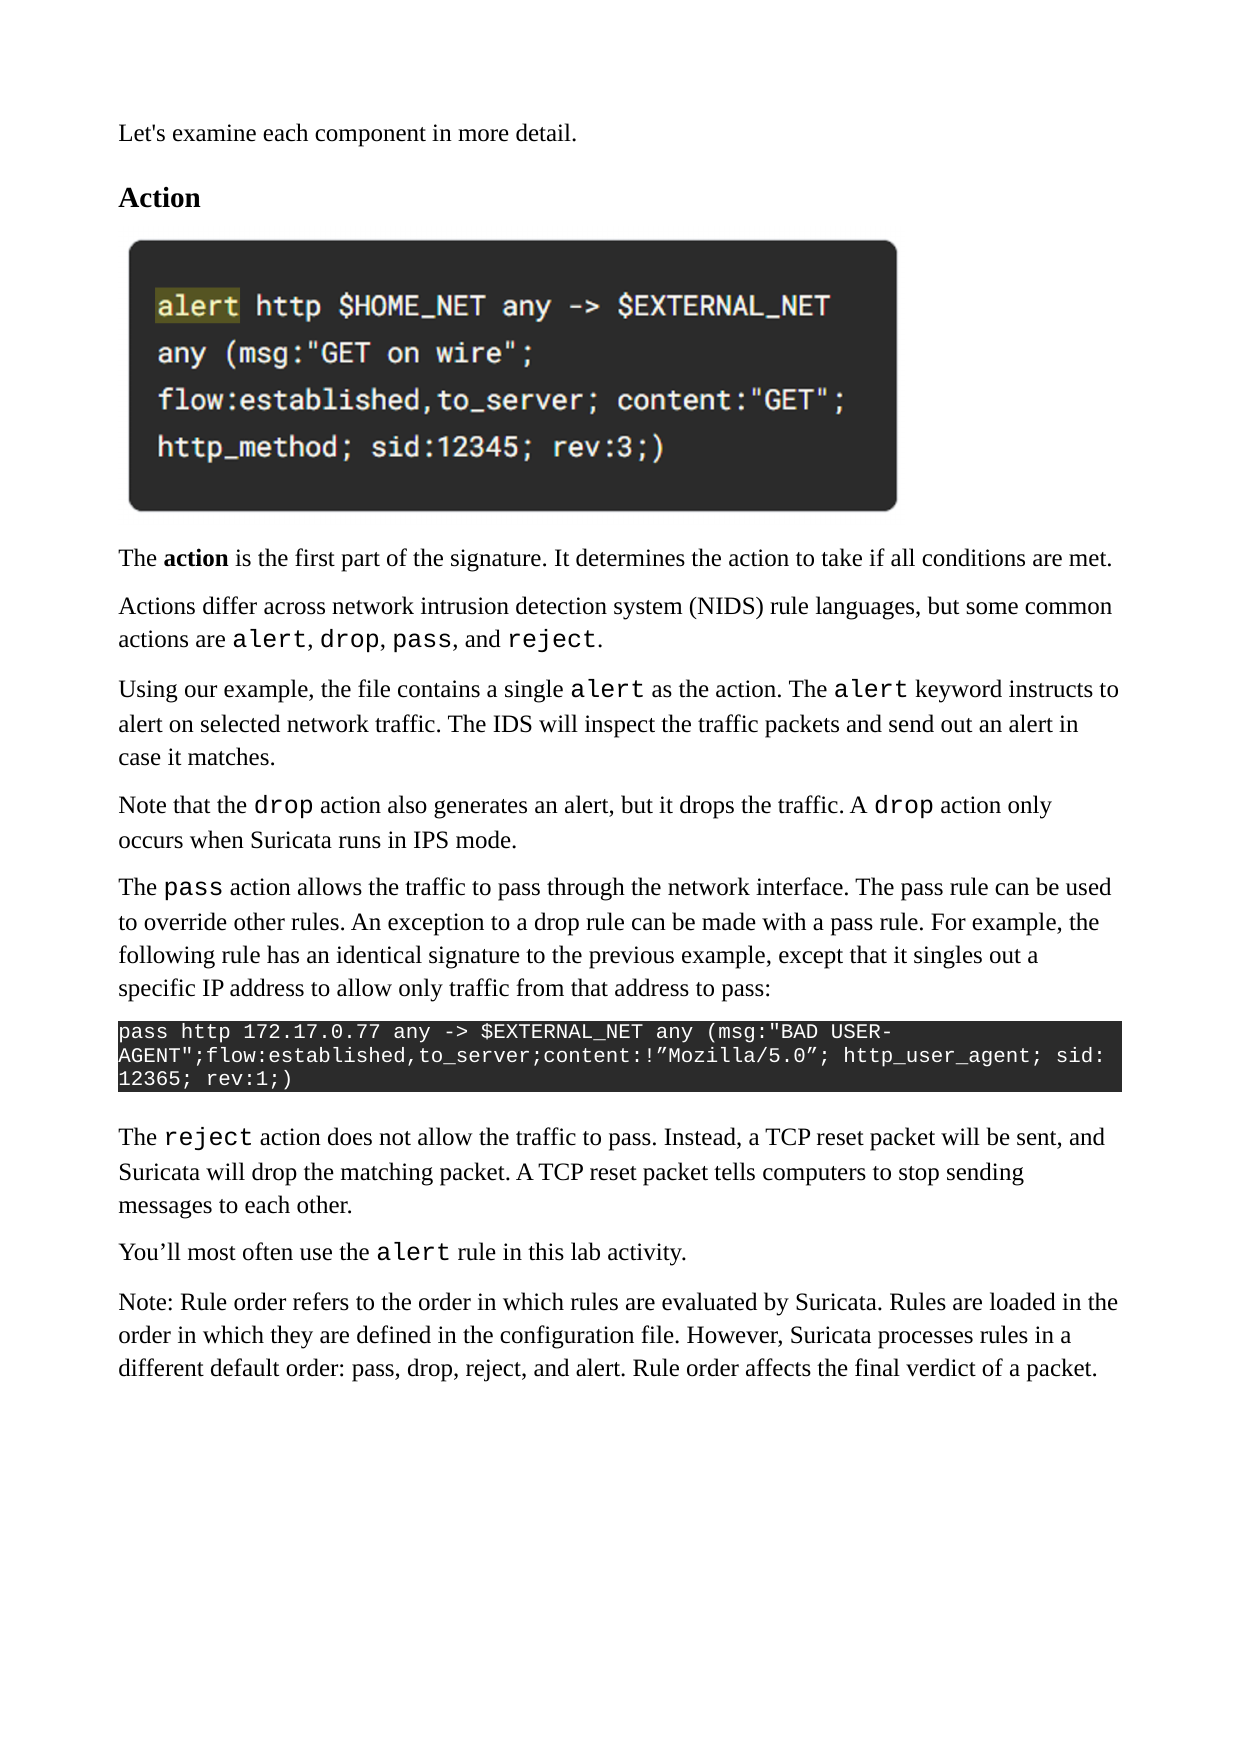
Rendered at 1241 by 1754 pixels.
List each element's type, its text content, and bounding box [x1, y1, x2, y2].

text You’ll most often use the alert rule in this lab activity. [118, 1237, 1122, 1268]
text The reject action does not allow the traffic to pass. Instead, a TCP reset packet will be sent, and Suricata will drop the matching packet. A TCP reset packet tells computers to stop sending messages to each other. [118, 1122, 1122, 1218]
text Let's examine each component in more detail. [118, 118, 1122, 147]
text The action is the first part of the signature. It determines the action to take if all conditions are met. [118, 543, 1122, 572]
text pass http 172.17.0.77 any -> $EXTERNAL_NET any (msg:"BAD USER-AGENT";flow:established,to_server;content:!”Mozilla/5.0”; http_user_agent; sid: 12365; rev:1;) [118, 1021, 1122, 1092]
text Note: Rule order refers to the order in which rules are evaluated by Suricata. Rules are loaded in the order in which they are defined in the configuration file. However, Suricata processes rules in a different default order: pass, drop, reject, and alert. Rule order affects the final verdict of a packet. [118, 1287, 1122, 1382]
text Actions differ across network intrusion detection system (NIDS) rule languages, but some common actions are alert, drop, pass, and reject. [118, 591, 1122, 655]
picture [118, 226, 906, 525]
text The pass action allows the traffic to pass through the network interface. The pass rule can be used to override other rules. An exception to a drop rule can be made with a pass rule. For example, the following rule has an identical signature to the previous example, except that it singles out a specific IP address to allow only traffic from that address to pass: [118, 872, 1122, 1002]
text Note that the drop action also generates an alert, but it drops the traffic. A drop action only occurs when Suricata runs in IPS mode. [118, 790, 1122, 853]
subtitle Action [118, 180, 1122, 214]
text Using our example, the file contains a single alert as the action. The alert keyword instructs to alert on selected network traffic. The IDS will inspect the traffic packets and send out an alert in case it matches. [118, 674, 1122, 771]
